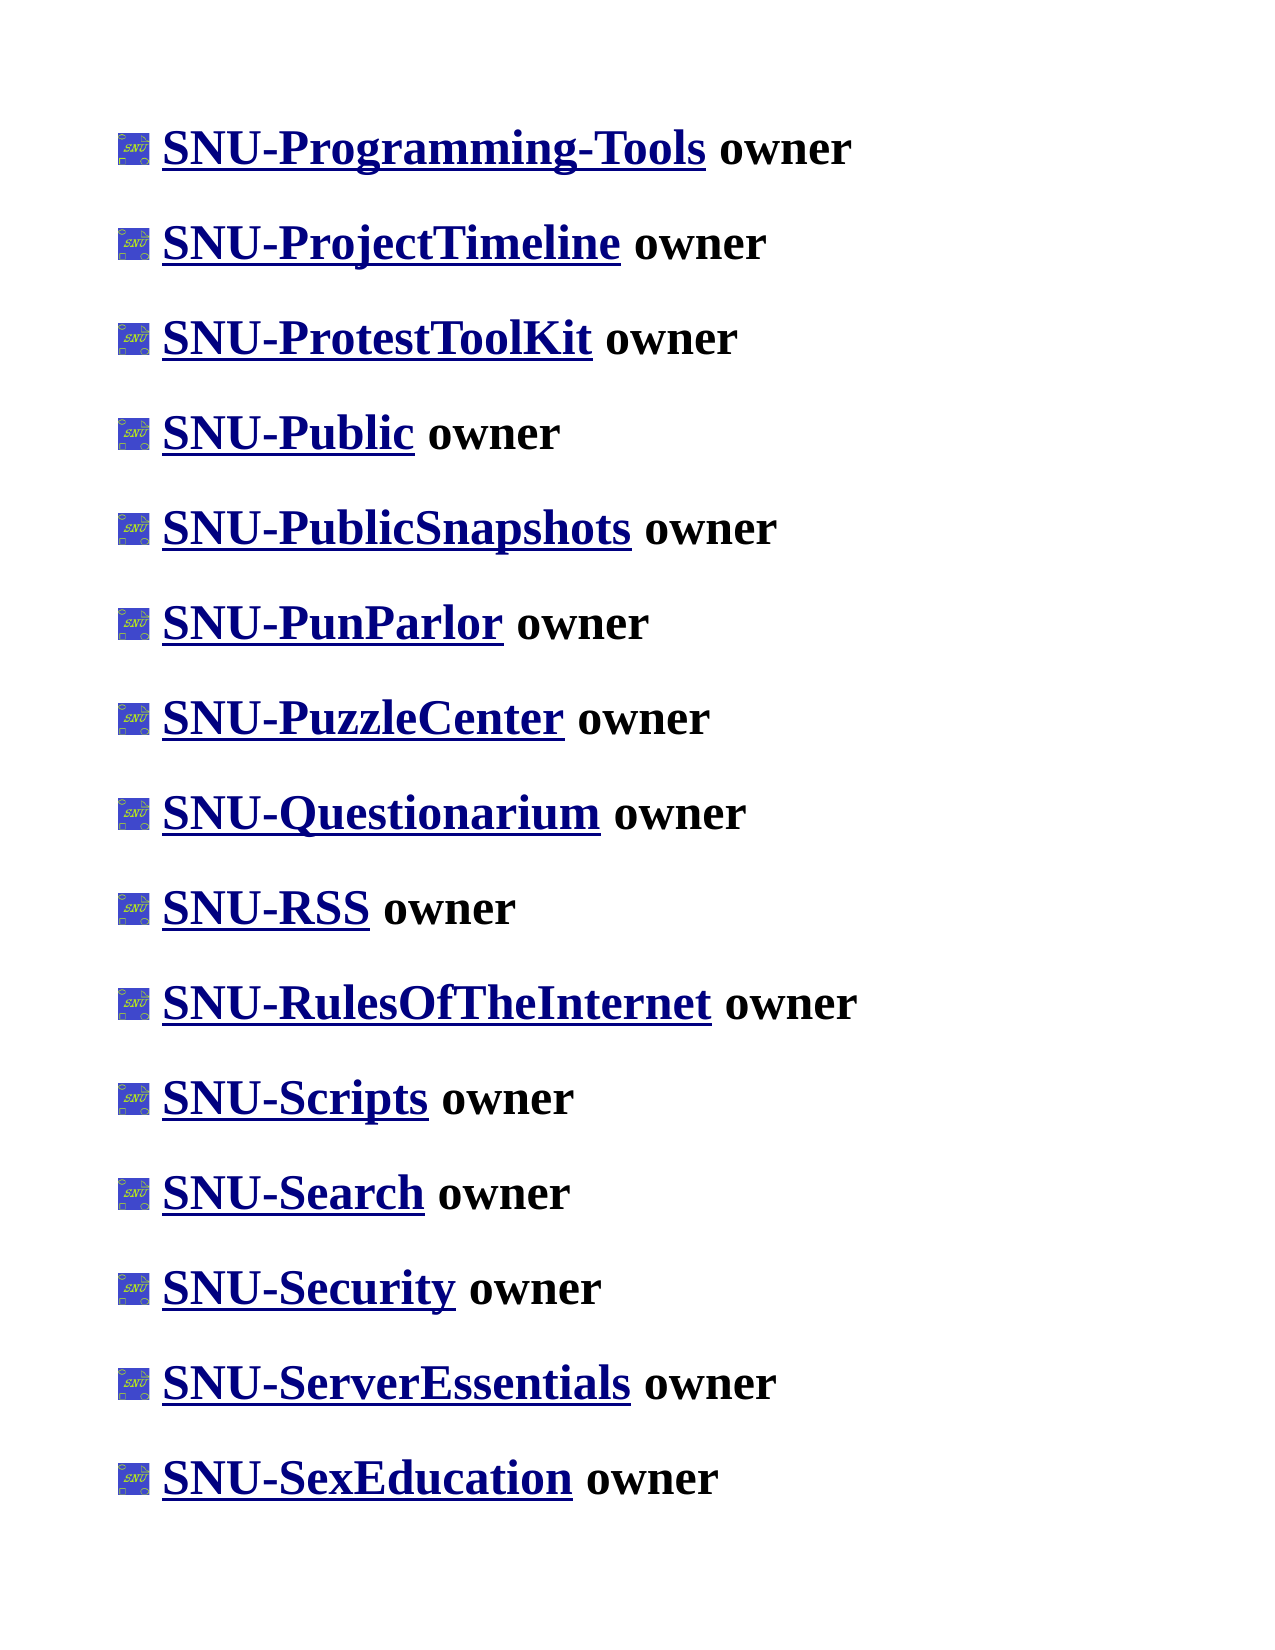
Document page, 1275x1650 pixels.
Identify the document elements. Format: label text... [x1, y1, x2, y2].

subtitle SNU-ProjectTimeline owner [118, 213, 1157, 271]
subtitle SNU-ProtestToolKit owner [118, 308, 1157, 366]
subtitle SNU-ServerEssentials owner [118, 1353, 1157, 1411]
subtitle SNU-Public owner [118, 403, 1157, 461]
subtitle SNU-SexEducation owner [118, 1448, 1157, 1506]
subtitle SNU-RSS owner [118, 878, 1157, 936]
picture [118, 323, 150, 355]
picture [118, 513, 150, 545]
subtitle SNU-Security owner [118, 1258, 1157, 1316]
subtitle SNU-PunParlor owner [118, 593, 1157, 651]
picture [118, 988, 150, 1020]
subtitle SNU-Questionarium owner [118, 783, 1157, 841]
picture [118, 418, 150, 450]
subtitle SNU-RulesOfTheInternet owner [118, 973, 1157, 1031]
picture [118, 133, 150, 165]
picture [118, 893, 150, 925]
picture [118, 1273, 150, 1305]
picture [118, 608, 150, 640]
picture [118, 1083, 150, 1115]
picture [118, 1178, 150, 1210]
subtitle SNU-PuzzleCenter owner [118, 688, 1157, 746]
picture [118, 1463, 150, 1495]
picture [118, 703, 150, 735]
subtitle SNU-Scripts owner [118, 1068, 1157, 1126]
picture [118, 798, 150, 830]
subtitle SNU-Search owner [118, 1163, 1157, 1221]
picture [118, 228, 150, 260]
picture [118, 1368, 150, 1400]
subtitle SNU-Programming-Tools owner [118, 118, 1157, 176]
subtitle SNU-PublicSnapshots owner [118, 498, 1157, 556]
